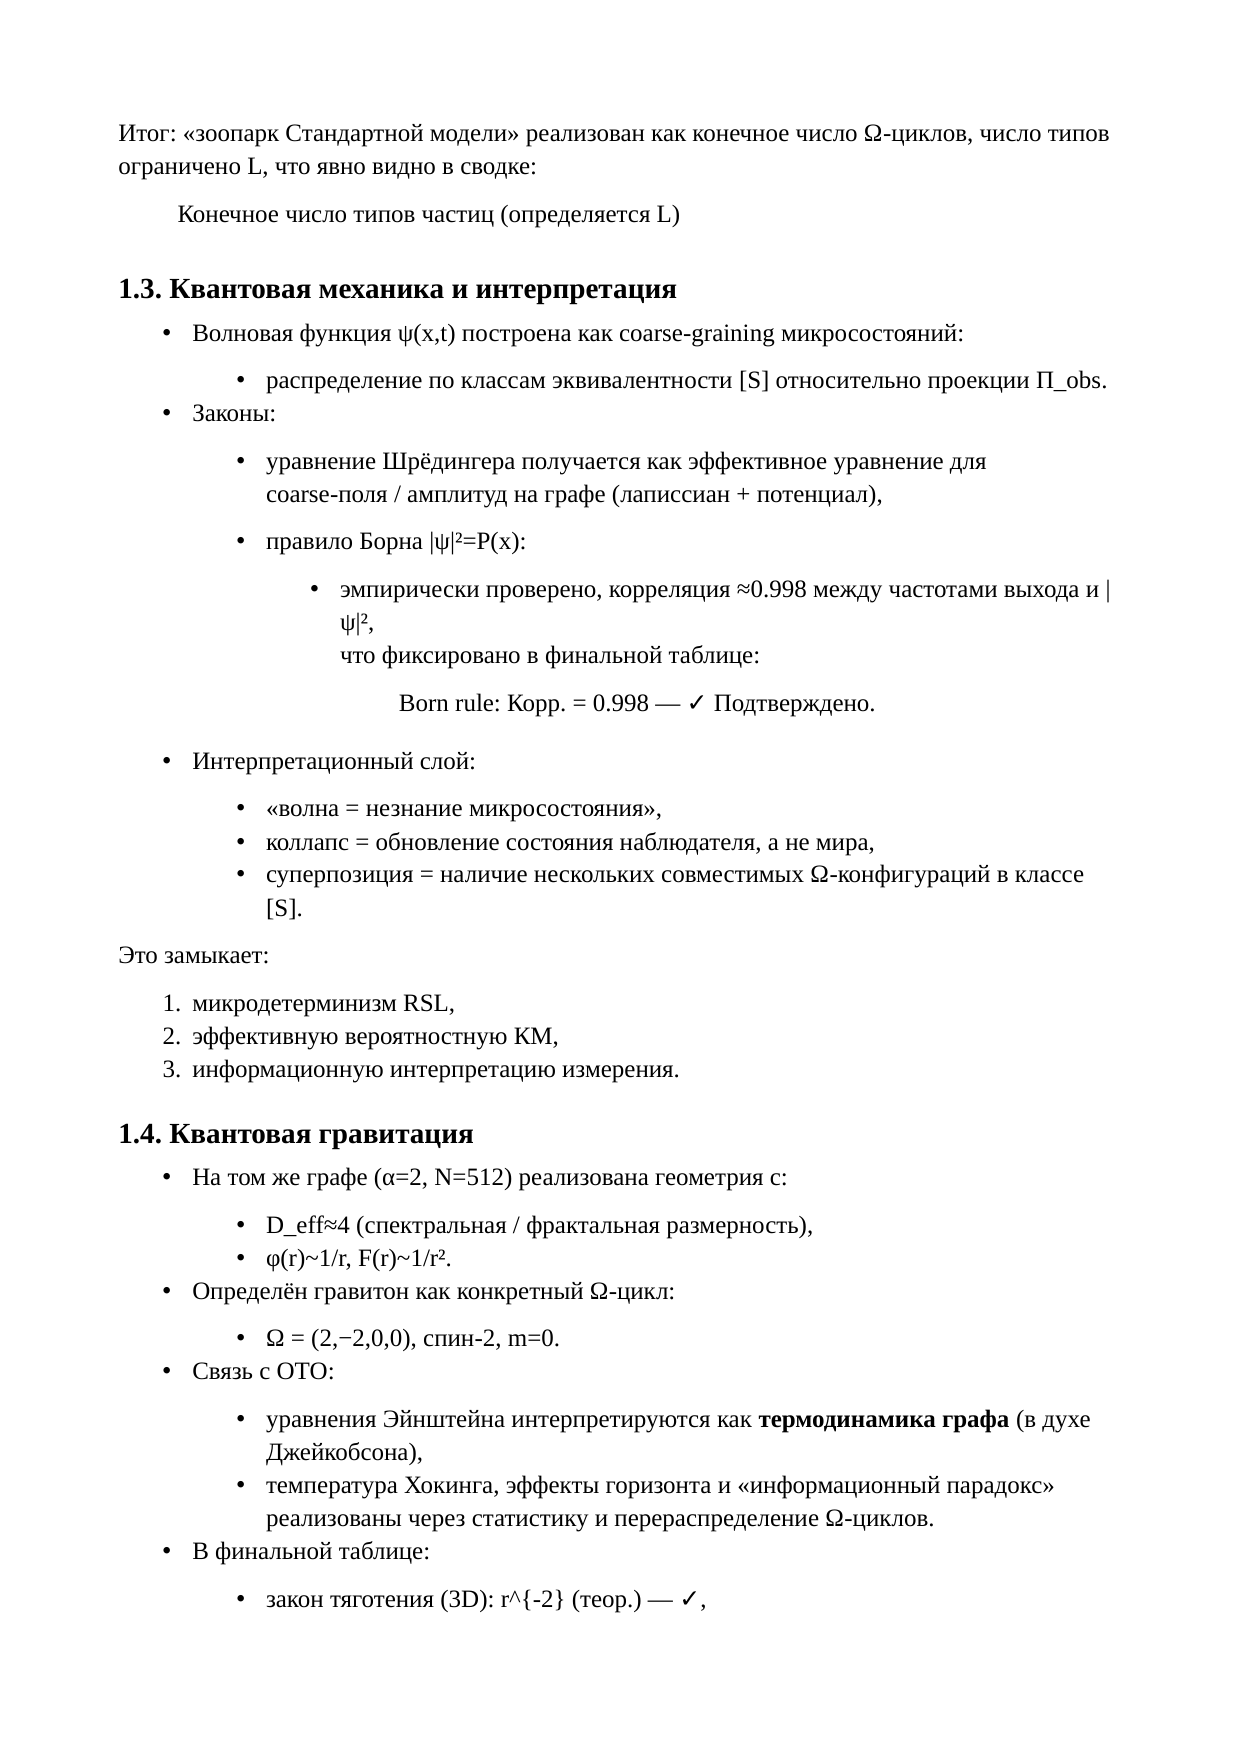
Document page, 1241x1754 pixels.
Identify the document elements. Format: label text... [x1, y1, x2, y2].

list температура Хокинга, эффекты горизонта и «информационный парадокс» реализованы через статистику и перераспределение Ω‑циклов. [236, 1470, 1122, 1532]
subtitle 1.3. Квантовая механика и интерпретация [118, 272, 1122, 305]
list В финальной таблице: [162, 1536, 1122, 1565]
text Это замыкает: [118, 940, 1122, 969]
list «волна = незнание микросостояния», [236, 793, 1122, 822]
text Итог: «зоопарк Стандартной модели» реализован как конечное число Ω‑циклов, число типов ограничено L, что явно видно в сводке: [118, 118, 1122, 180]
list микродетерминизм RSL, [162, 988, 1122, 1017]
list Волновая функция ψ(x,t) построена как coarse‑graining микросостояний: [162, 318, 1122, 346]
list распределение по классам эквивалентности [S] относительно проекции Π_obs. [236, 365, 1122, 394]
text Конечное число типов частиц (определяется L) [177, 199, 1063, 227]
list На том же графе (α=2, N=512) реализована геометрия с: [162, 1162, 1122, 1191]
list эмпирически проверено, корреляция ≈0.998 между частотами выхода и |ψ|², что фиксировано в финальной таблице: [310, 574, 1122, 669]
list Связь с ОТО: [162, 1356, 1122, 1385]
list уравнение Шрёдингера получается как эффективное уравнение для coarse‑поля / амплитуд на графе (лаписсиан + потенциал), [236, 446, 1122, 508]
list суперпозиция = наличие нескольких совместимых Ω‑конфигураций в классе [S]. [236, 859, 1122, 921]
list закон тяготения (3D): r^{-2} (теор.) — ✓, [236, 1584, 1122, 1612]
list Интерпретационный слой: [162, 746, 1122, 775]
list Ω = (2,−2,0,0), спин‑2, m=0. [236, 1323, 1122, 1352]
list уравнения Эйнштейна интерпретируются как термодинамика графа (в духе Джейкобсона), [236, 1404, 1122, 1466]
list Законы: [162, 398, 1122, 427]
list коллапс = обновление состояния наблюдателя, а не мира, [236, 827, 1122, 855]
subtitle 1.4. Квантовая гравитация [118, 1116, 1122, 1149]
list Born rule: Корр. = 0.998 — ✓ Подтверждено. [369, 688, 1063, 716]
list информационную интерпретацию измерения. [162, 1054, 1122, 1083]
list эффективную вероятностную КМ, [162, 1021, 1122, 1049]
list правило Борна |ψ|²=P(x): [236, 526, 1122, 555]
list φ(r)~1/r, F(r)~1/r². [236, 1243, 1122, 1271]
list Определён гравитон как конкретный Ω‑цикл: [162, 1276, 1122, 1304]
list D_eff≈4 (спектральная / фрактальная размерность), [236, 1210, 1122, 1238]
